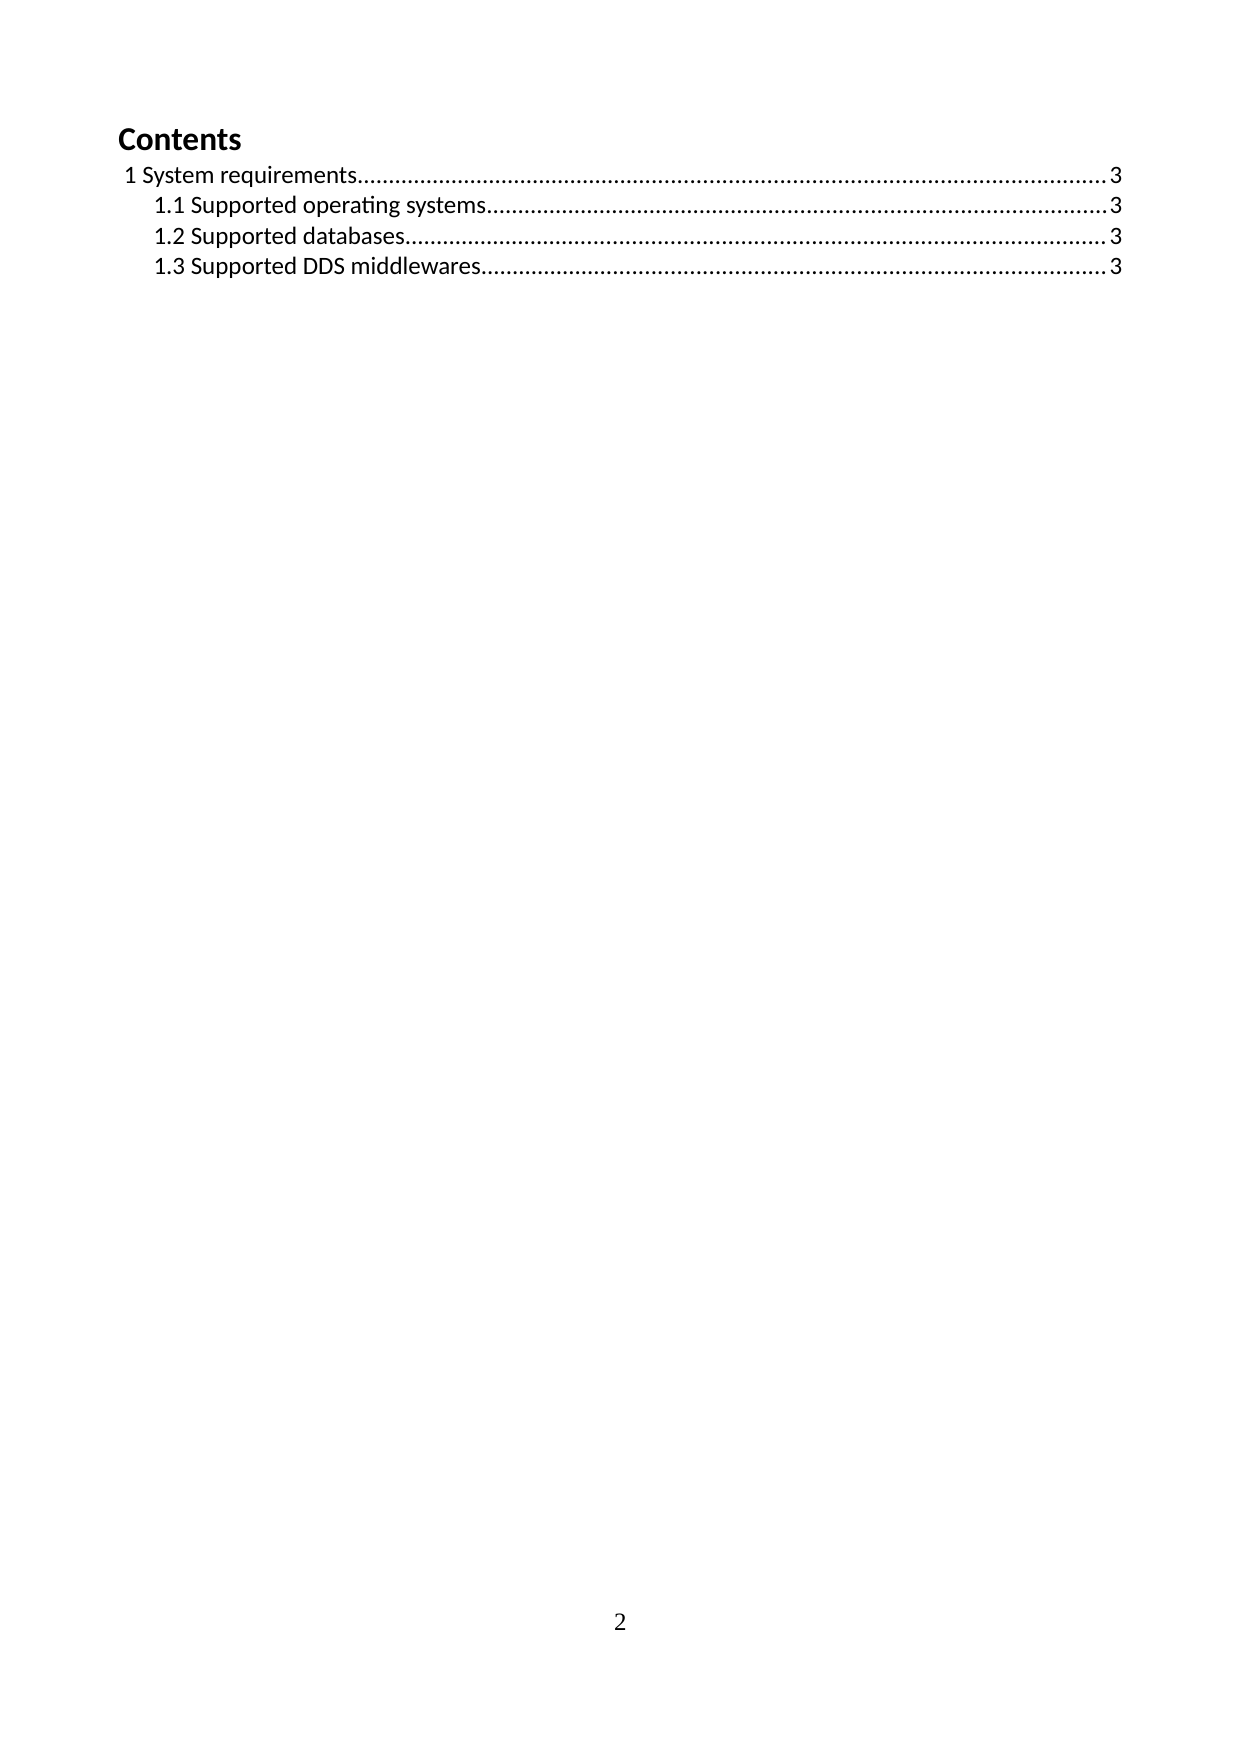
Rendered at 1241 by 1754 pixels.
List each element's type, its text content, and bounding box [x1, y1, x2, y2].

text 1 System requirements 3 [118, 159, 1122, 189]
text 1.2 Supported databases 3 [148, 220, 1122, 250]
subtitle Contents [118, 118, 1122, 159]
text 1.3 Supported DDS middlewares 3 [148, 250, 1122, 281]
text 1.1 Supported operating systems 3 [148, 189, 1122, 220]
